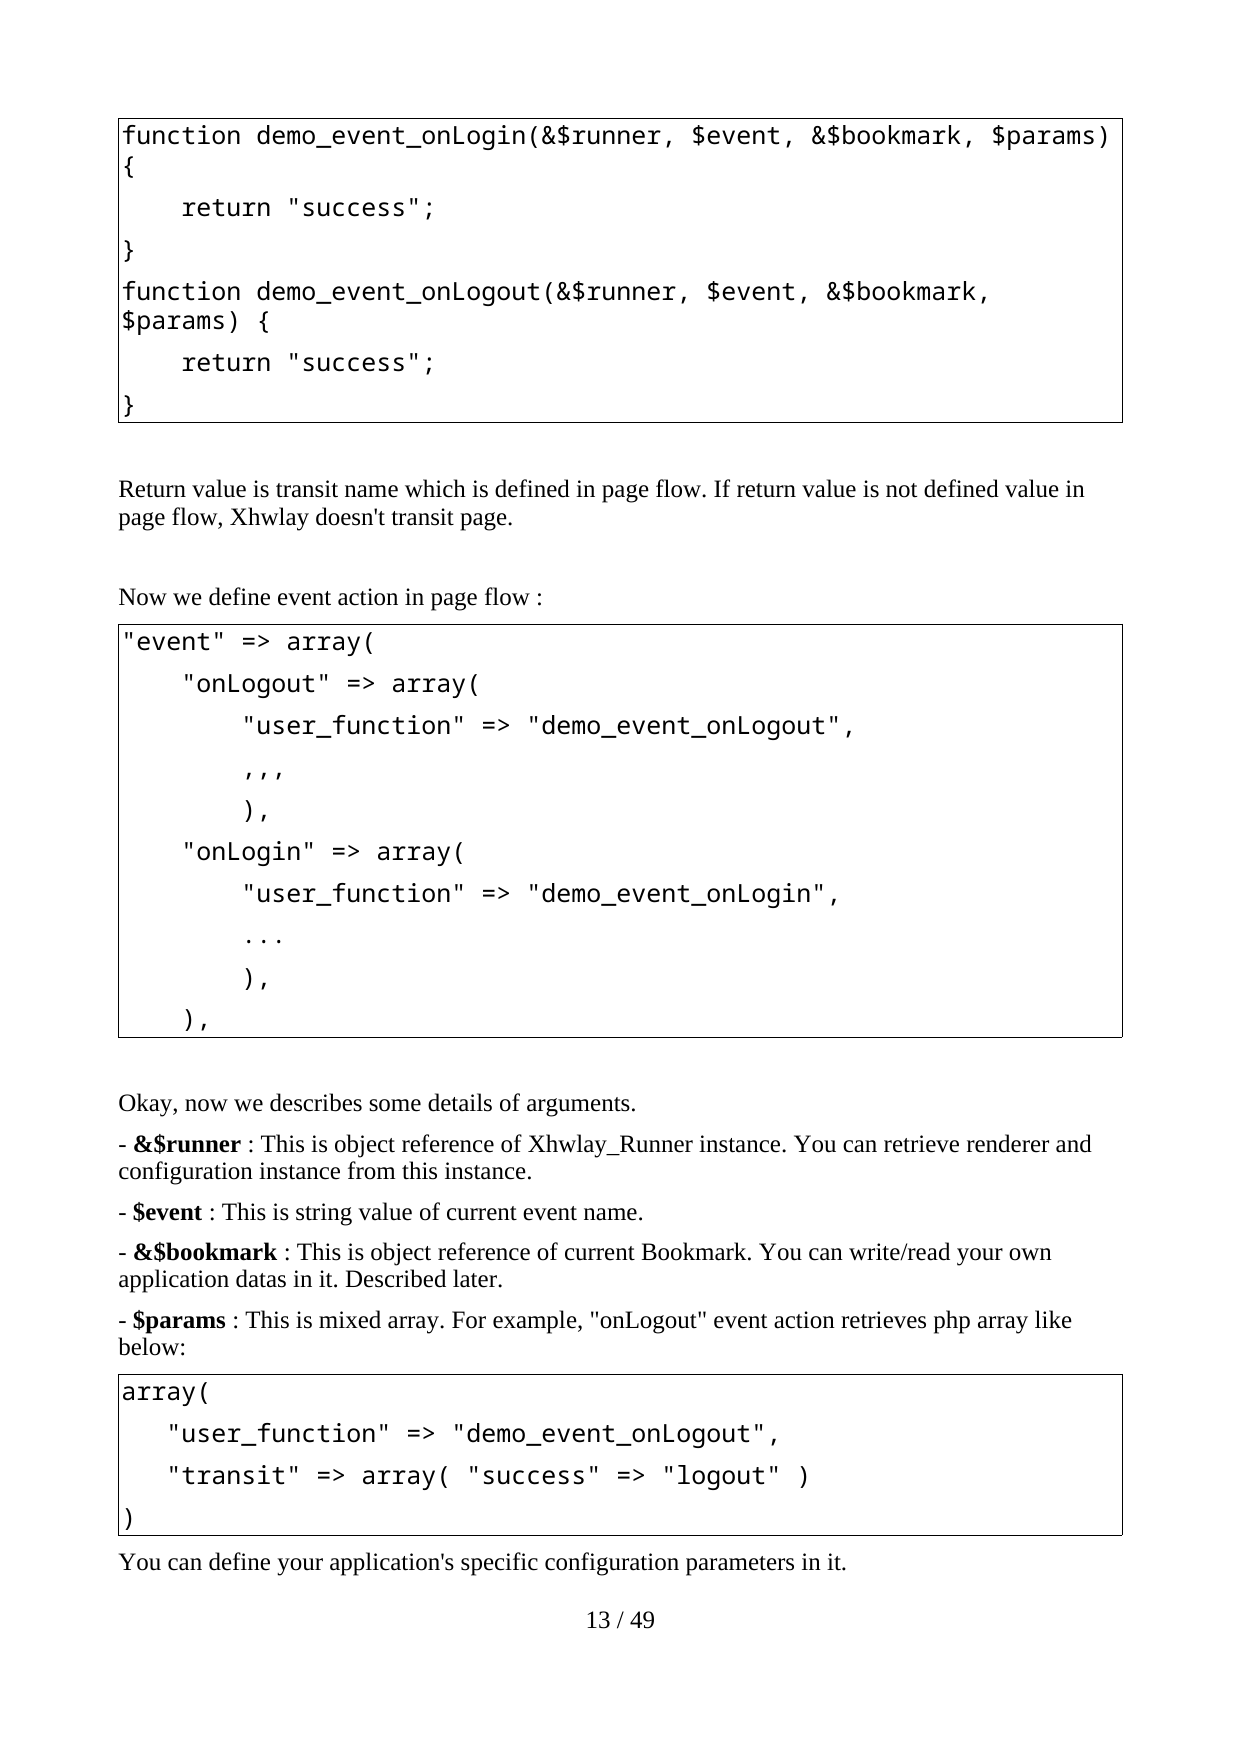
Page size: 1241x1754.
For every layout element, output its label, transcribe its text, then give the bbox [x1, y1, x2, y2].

text array( [119, 1375, 1122, 1406]
text - $event : This is string value of current event name. [118, 1198, 1122, 1225]
text "transit" => array( "success" => "logout" ) [119, 1458, 1122, 1490]
text return "success"; [119, 189, 1122, 222]
text function demo_event_onLogin(&$runner, $event, &$bookmark, $params) { [119, 119, 1122, 180]
text "user_function" => "demo_event_onLogin", [119, 875, 1122, 908]
text "onLogin" => array( [119, 833, 1122, 866]
text - $params : This is mixed array. For example, "onLogout" event action retrieves php array like below: [118, 1306, 1122, 1361]
text "event" => array( [119, 625, 1122, 656]
text return "success"; [119, 345, 1122, 377]
text } [119, 232, 1122, 264]
text ), [119, 959, 1122, 992]
text } [119, 387, 1122, 422]
text "user_function" => "demo_event_onLogout", [119, 1416, 1122, 1448]
text ), [119, 1001, 1122, 1037]
text function demo_event_onLogout(&$runner, $event, &$bookmark, $params) { [119, 273, 1122, 336]
text You can define your application's specific configuration parameters in it. [118, 1548, 1122, 1575]
text "onLogout" => array( [119, 666, 1122, 698]
text - &$bookmark : This is object reference of current Bookmark. You can write/read your own application datas in it. Described later. [118, 1238, 1122, 1293]
text Okay, now we describes some details of arguments. [118, 1089, 1122, 1117]
text ) [119, 1500, 1122, 1535]
text ... [119, 917, 1122, 950]
text "user_function" => "demo_event_onLogout", [119, 707, 1122, 740]
text Now we define event action in page flow : [118, 583, 1122, 611]
text ), [119, 791, 1122, 824]
text Return value is transit name which is defined in page flow. If return value is not defined value in page flow, Xhwlay doesn't transit page. [118, 475, 1122, 531]
text - &$runner : This is object reference of Xhwlay_Runner instance. You can retrieve renderer and configuration instance from this instance. [118, 1130, 1122, 1185]
text ,,, [119, 749, 1122, 782]
